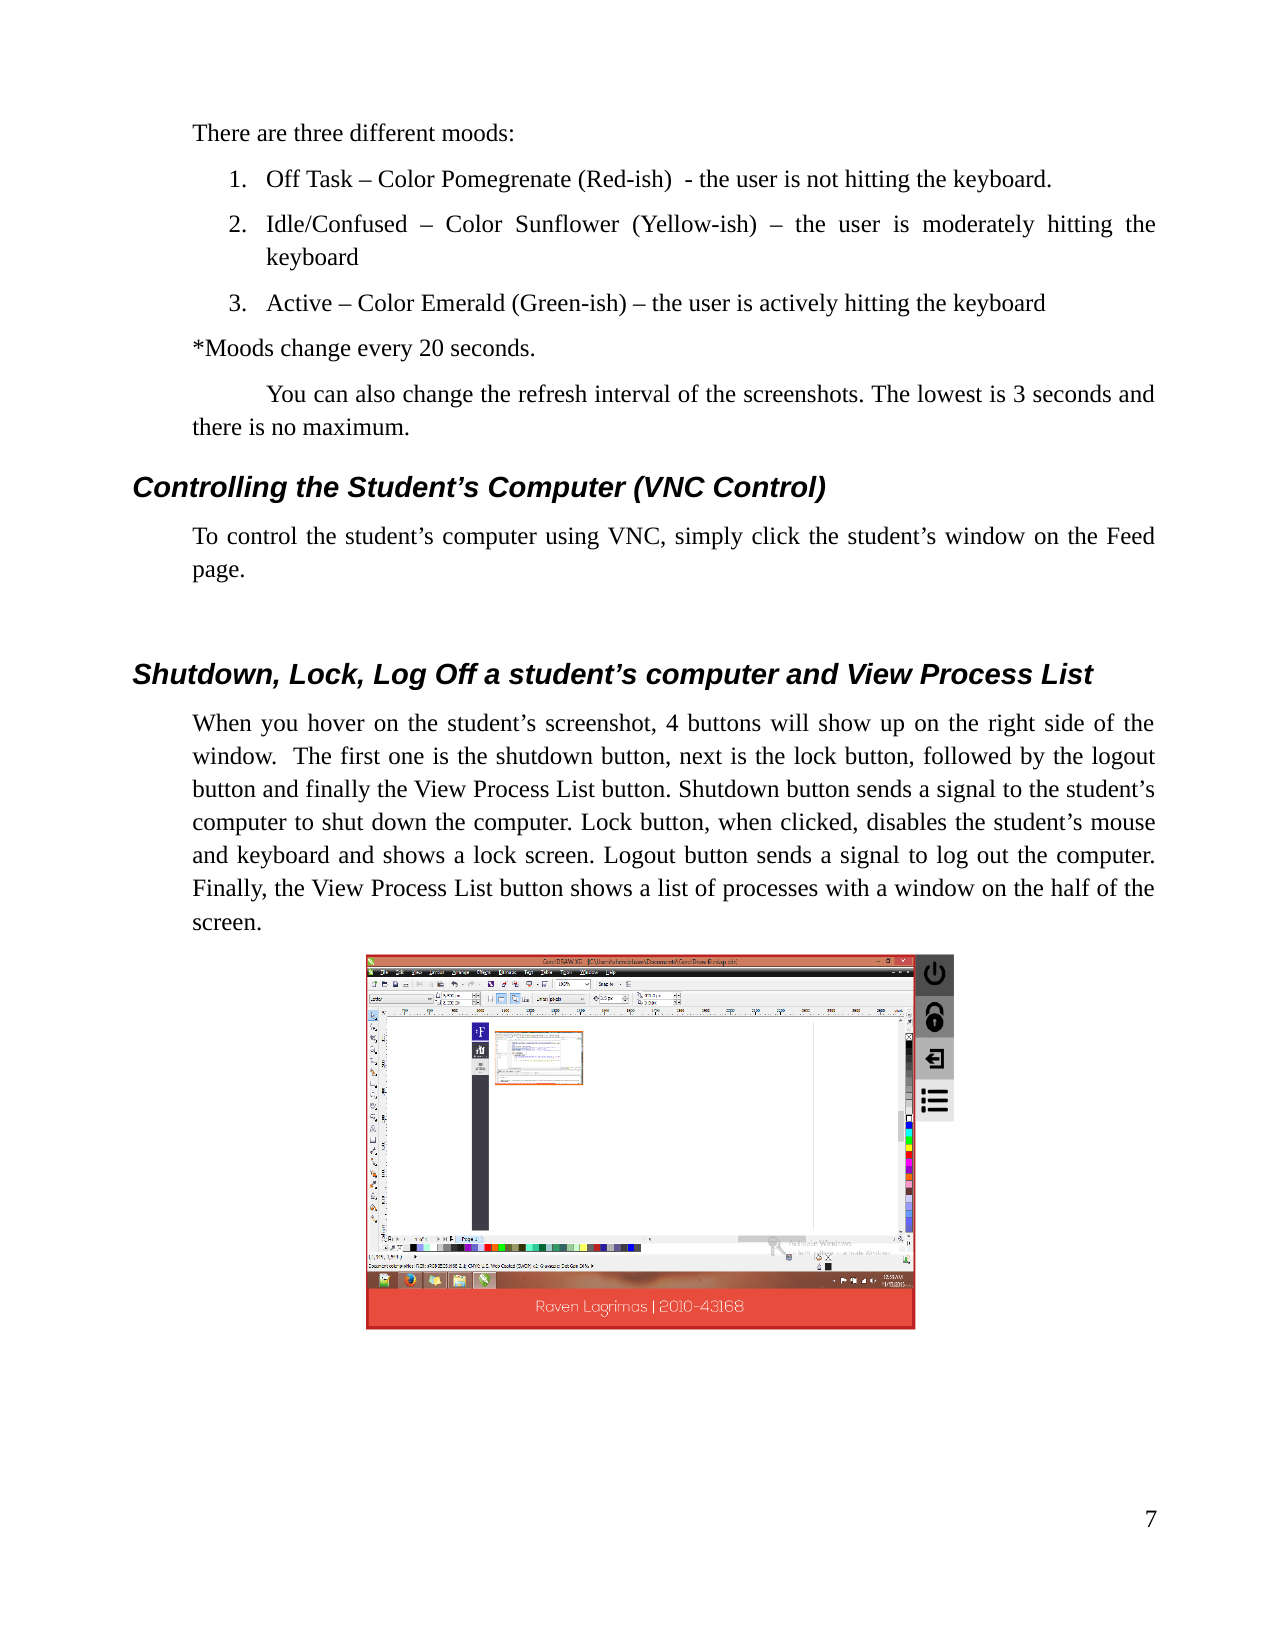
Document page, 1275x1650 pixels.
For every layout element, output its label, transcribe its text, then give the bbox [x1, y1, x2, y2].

subtitle Controlling the Student’s Computer (VNC Control) [132, 470, 1157, 503]
list Off Task – Color Pomegrenate (Red-ish) - the user is not hitting the keyboard. [228, 164, 1157, 192]
list Active – Color Emerald (Green-ish) – the user is actively hitting the keyboard [228, 288, 1157, 316]
text To control the student’s computer using VNC, simply click the student’s window on the Feed page. [192, 521, 1157, 583]
list Idle/Confused – Color Sunflower (Yellow-ish) – the user is moderately hitting the keyboard [228, 209, 1157, 271]
text When you hover on the student’s screenshot, 4 buttons will show up on the right side of the window. The first one is the shutdown button, next is the lock button, followed by the logout button and finally the View Process List button. Shutdown button sends a signal to the student’s computer to shut down the computer. Lock button, when clicked, disables the student’s mouse and keyboard and shows a lock screen. Logout button sends a signal to log out the computer. Finally, the View Process List button shows a list of processes with a window on the half of the screen. [192, 708, 1157, 935]
text There are three different moods: [192, 118, 1157, 147]
subtitle Shutdown, Lock, Log Off a student’s computer and View Process List [132, 657, 1157, 691]
picture [365, 952, 955, 1332]
text *Moods change every 20 seconds. [192, 333, 1157, 362]
text You can also change the refresh interval of the screenshots. The lowest is 3 seconds and there is no maximum. [192, 379, 1157, 441]
